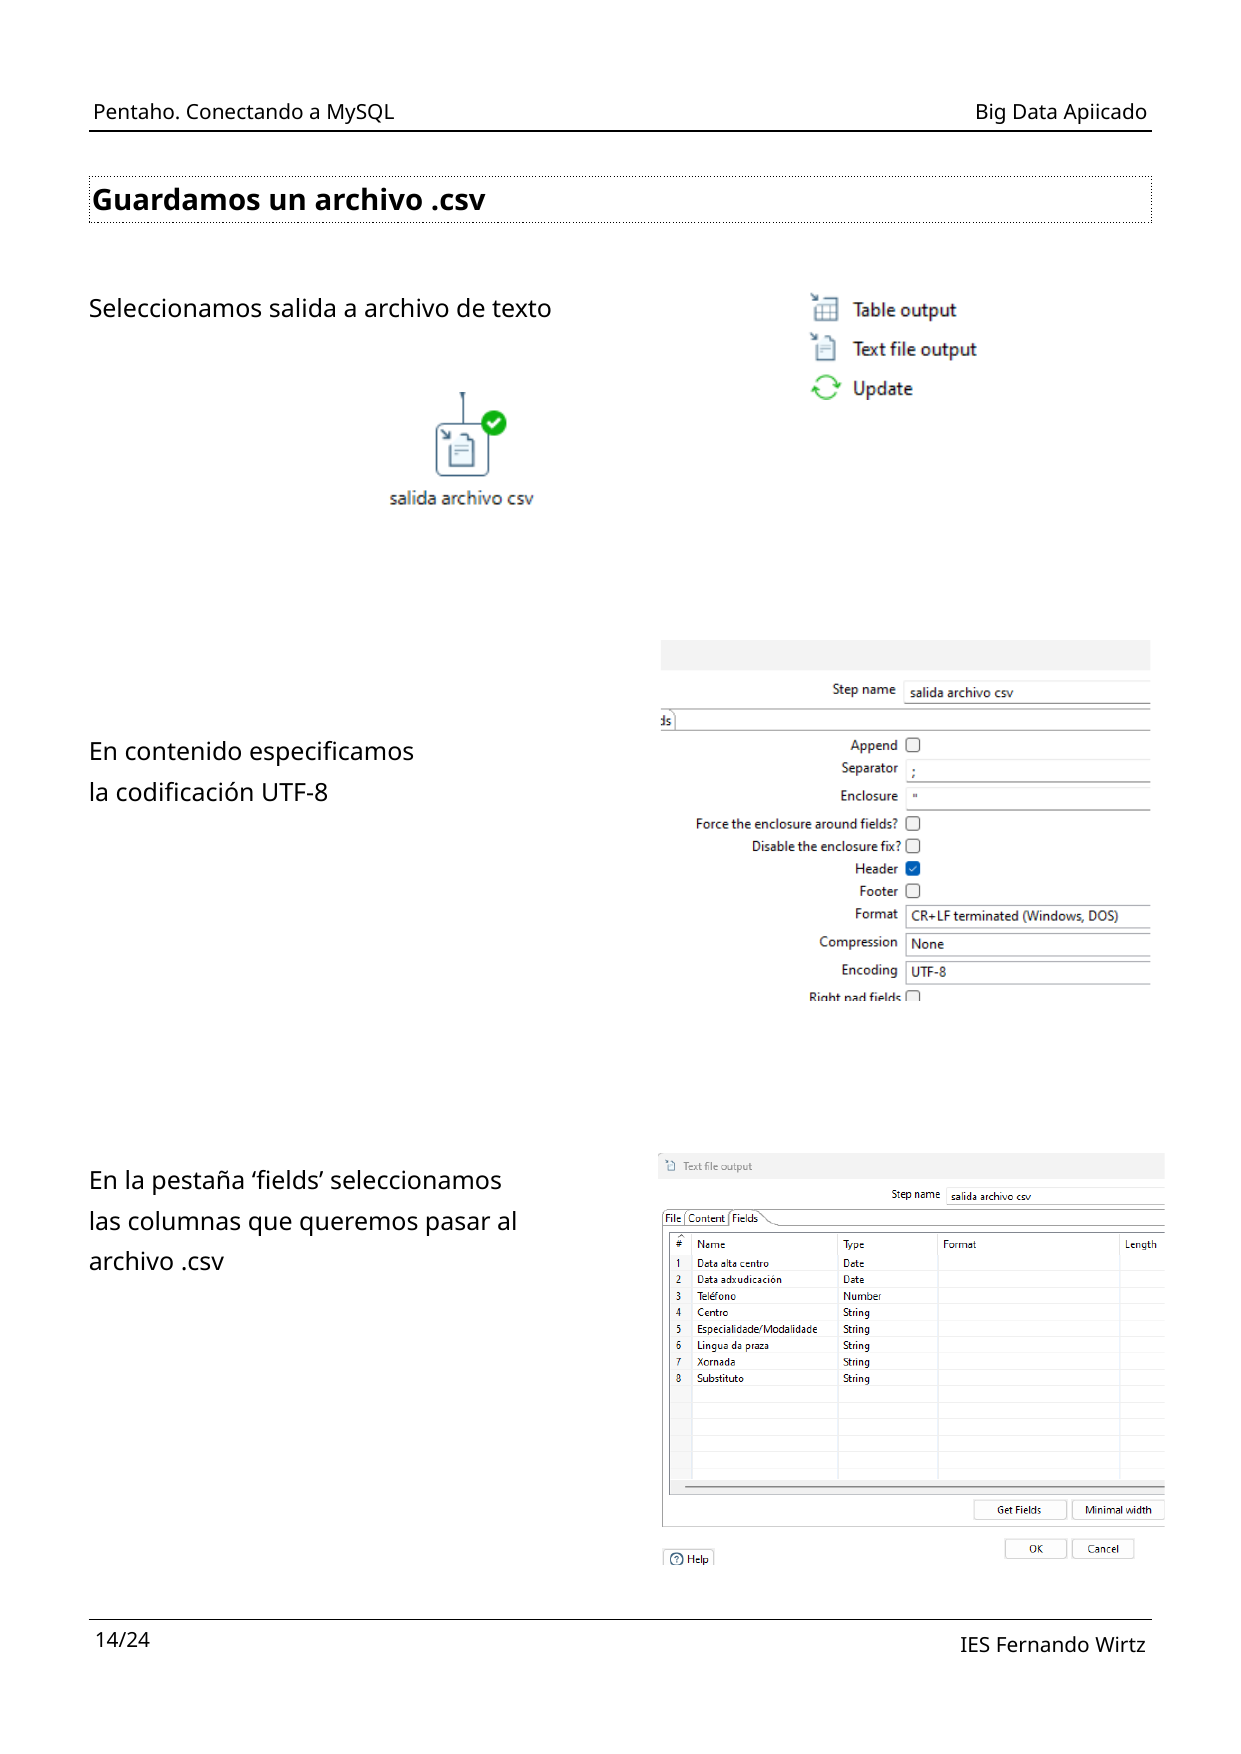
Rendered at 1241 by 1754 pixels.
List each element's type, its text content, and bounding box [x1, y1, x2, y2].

picture [658, 1153, 1165, 1565]
text En la pestaña ‘fields’ seleccionamos las columnas que queremos pasar al archivo .csv [88, 1162, 658, 1278]
picture [342, 392, 654, 569]
subtitle Guardamos un archivo .csv [88, 176, 1152, 222]
picture [770, 290, 1093, 400]
text [1093, 290, 1152, 324]
text En contenido especificamos la codificación UTF-8 [88, 733, 1152, 808]
text Seleccionamos salida a archivo de texto [88, 290, 770, 324]
